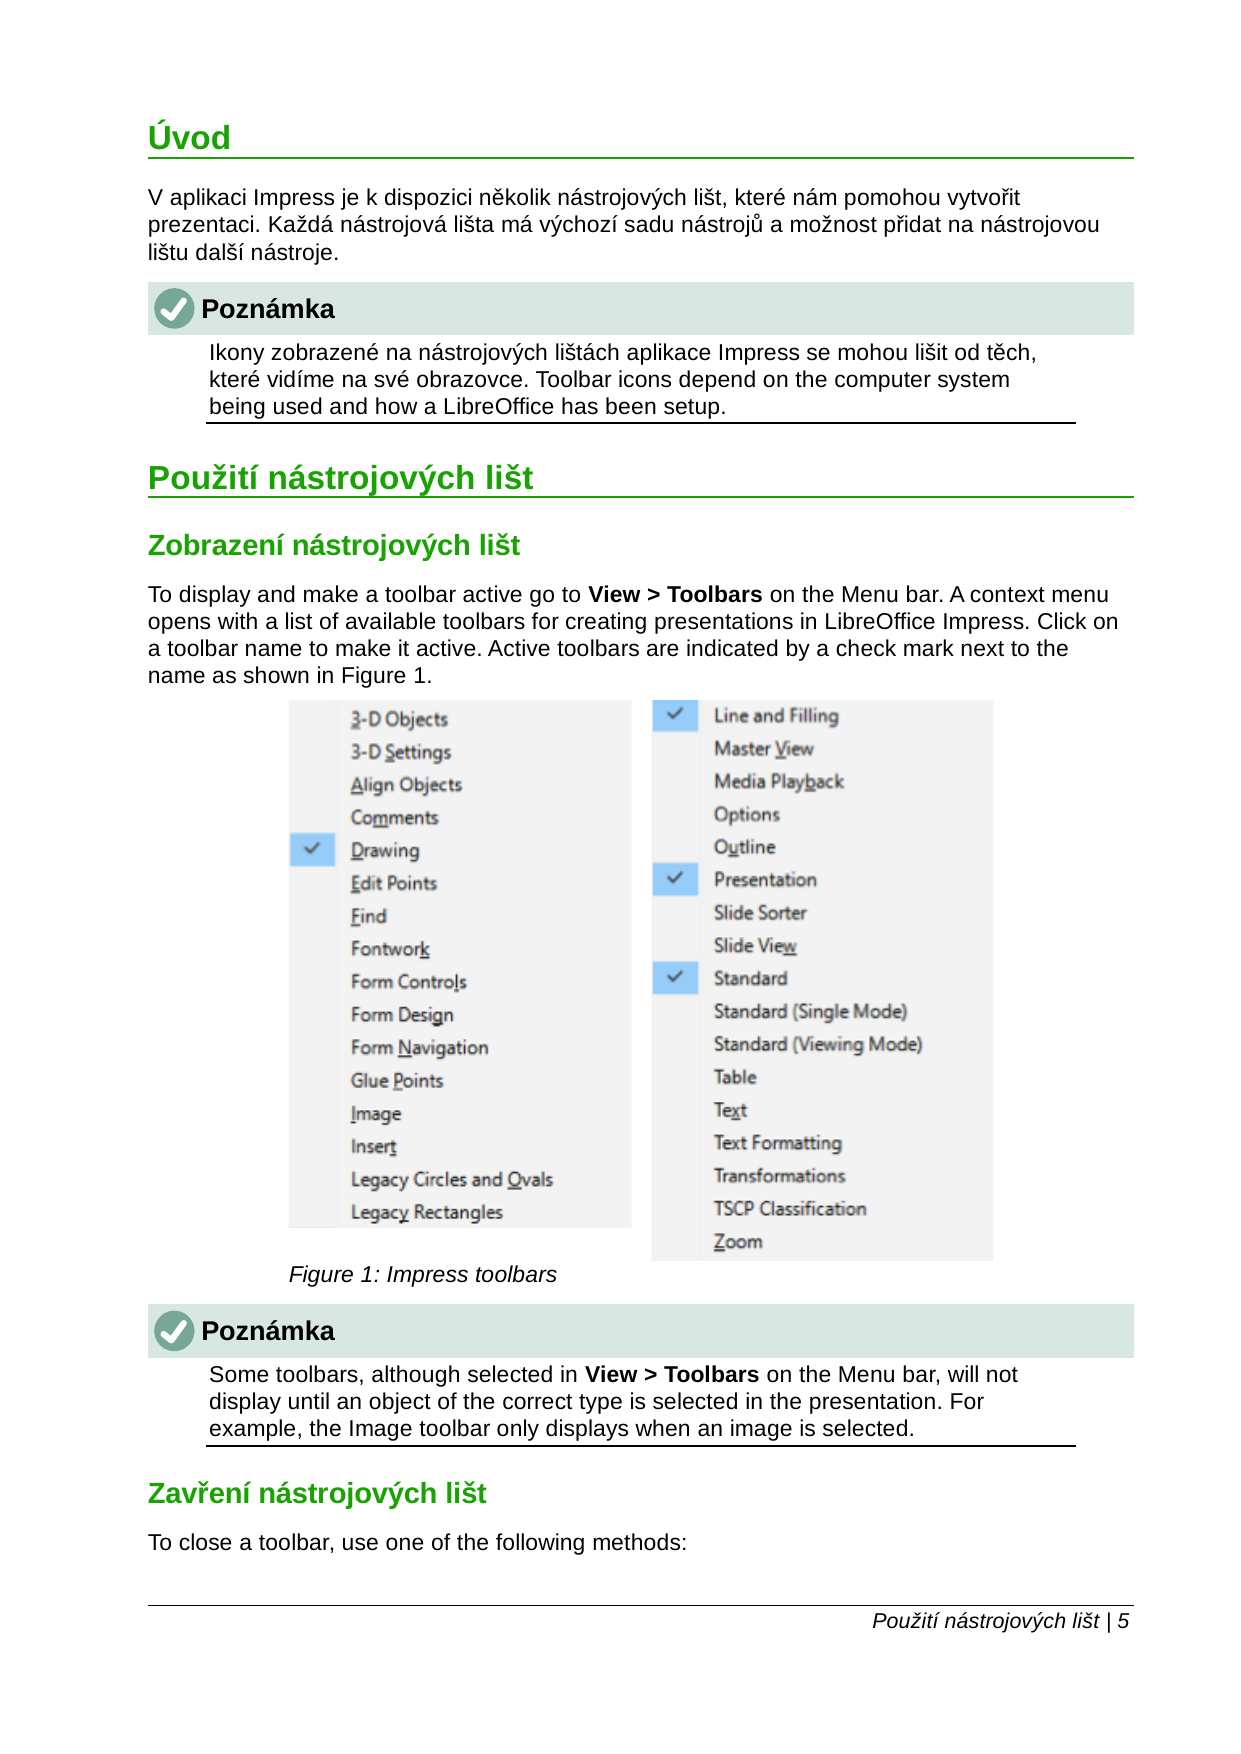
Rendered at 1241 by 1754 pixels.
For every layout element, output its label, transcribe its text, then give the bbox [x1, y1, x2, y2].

text To display and make a toolbar active go to View > Toolbars on the Menu bar. A context menu opens with a list of available toolbars for creating presentations in LibreOffice Impress. Click on a toolbar name to make it active. Active toolbars are indicated by a check mark next to the name as shown in Figure 1. [148, 580, 1134, 688]
text Figure 1: Impress toolbars [288, 1261, 993, 1287]
text To close a toolbar, use one of the following methods: [148, 1528, 1134, 1556]
subtitle Poznámka [148, 1304, 1134, 1358]
text Ikony zobrazené na nástrojových lištách aplikace Impress se mohou lišit od těch, které vidíme na své obrazovce. Toolbar icons depend on the computer system being used and how a LibreOffice has been setup. [206, 335, 1076, 422]
subtitle Poznámka [148, 282, 1134, 335]
picture [288, 700, 994, 1261]
subtitle Zobrazení nástrojových lišt [148, 528, 1134, 561]
subtitle Zavření nástrojových lišt [148, 1476, 1134, 1510]
subtitle Úvod [148, 118, 1134, 157]
text V aplikaci Impress je k dispozici několik nástrojových lišt, které nám pomohou vytvořit prezentaci. Každá nástrojová lišta má výchozí sadu nástrojů a možnost přidat na nástrojovou lištu další nástroje. [148, 184, 1134, 265]
subtitle Použití nástrojových lišt [148, 458, 1134, 496]
text Some toolbars, although selected in View > Toolbars on the Menu bar, will not display until an object of the correct type is selected in the presentation. For example, the Image toolbar only displays when an image is selected. [206, 1358, 1076, 1445]
